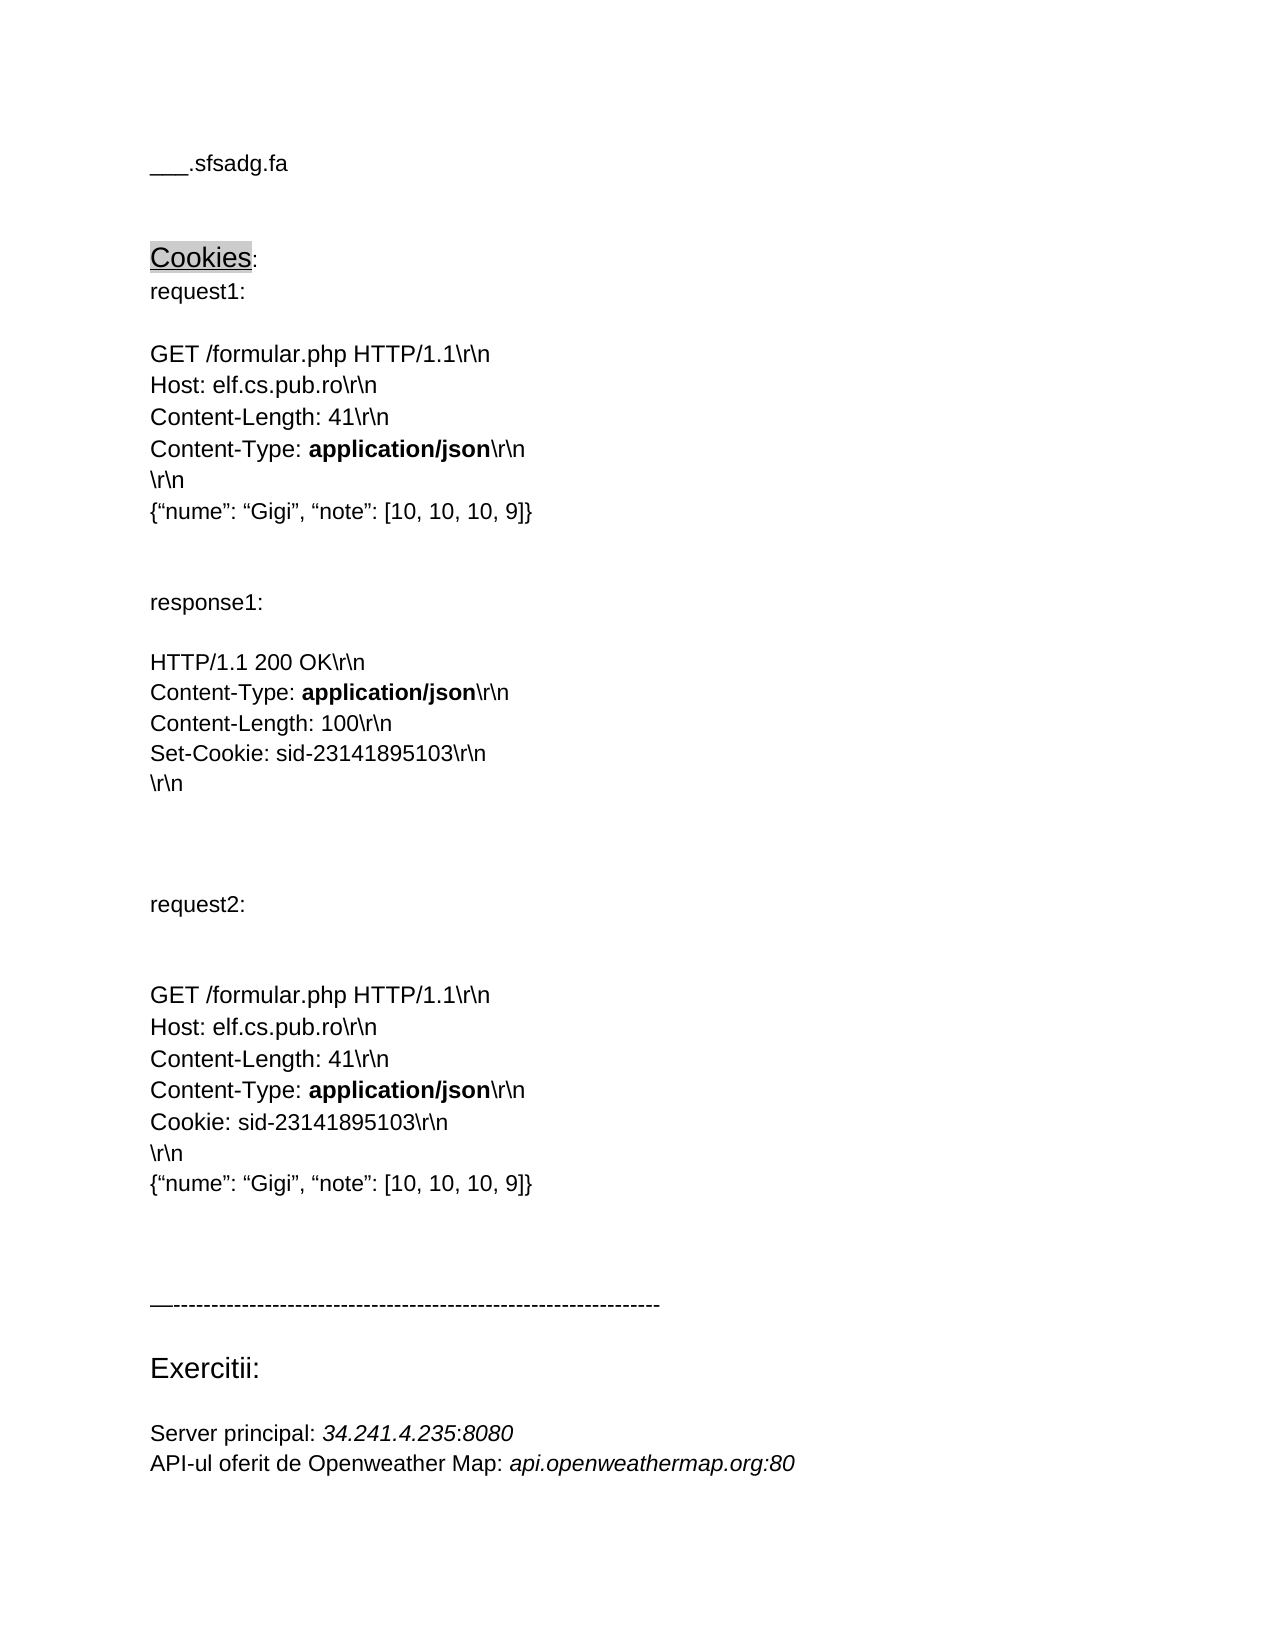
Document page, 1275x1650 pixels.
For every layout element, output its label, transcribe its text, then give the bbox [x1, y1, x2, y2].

text API-ul oferit de Openweather Map: api.openweathermap.org:80 [150, 1450, 1125, 1476]
text request2: [150, 891, 1125, 917]
text Host: elf.cs.pub.ro\r\n [150, 1013, 1125, 1041]
text Content-Type: application/json\r\n [150, 435, 1125, 462]
text request1: [150, 278, 1125, 304]
text {“nume”: “Gigi”, “note”: [10, 10, 10, 9]} [150, 1170, 1125, 1196]
text Server principal: 34.241.4.235:8080 [150, 1420, 1125, 1446]
text Exercitii: [150, 1351, 1125, 1385]
text \r\n [150, 466, 1125, 494]
text \r\n [150, 770, 1125, 796]
text Set-Cookie: sid-23141895103\r\n [150, 740, 1125, 766]
text GET /formular.php HTTP/1.1\r\n [150, 340, 1125, 367]
text Content-Type: application/json\r\n [150, 1076, 1125, 1104]
text Content-Length: 100\r\n [150, 709, 1125, 736]
text Cookies: [150, 241, 1125, 273]
text \r\n [150, 1140, 1125, 1166]
text GET /formular.php HTTP/1.1\r\n [150, 981, 1125, 1009]
text Cookie: sid-23141895103\r\n [150, 1108, 1125, 1136]
text HTTP/1.1 200 OK\r\n [150, 649, 1125, 675]
text Content-Type: application/json\r\n [150, 679, 1125, 706]
text response1: [150, 589, 1125, 615]
text ___.sfsadg.fa [150, 150, 1125, 176]
text {“nume”: “Gigi”, “note”: [10, 10, 10, 9]} [150, 498, 1125, 524]
text Content-Length: 41\r\n [150, 1045, 1125, 1072]
text Content-Length: 41\r\n [150, 403, 1125, 431]
text Host: elf.cs.pub.ro\r\n [150, 371, 1125, 399]
text —---------------------------------------------------------------- [150, 1291, 1125, 1317]
